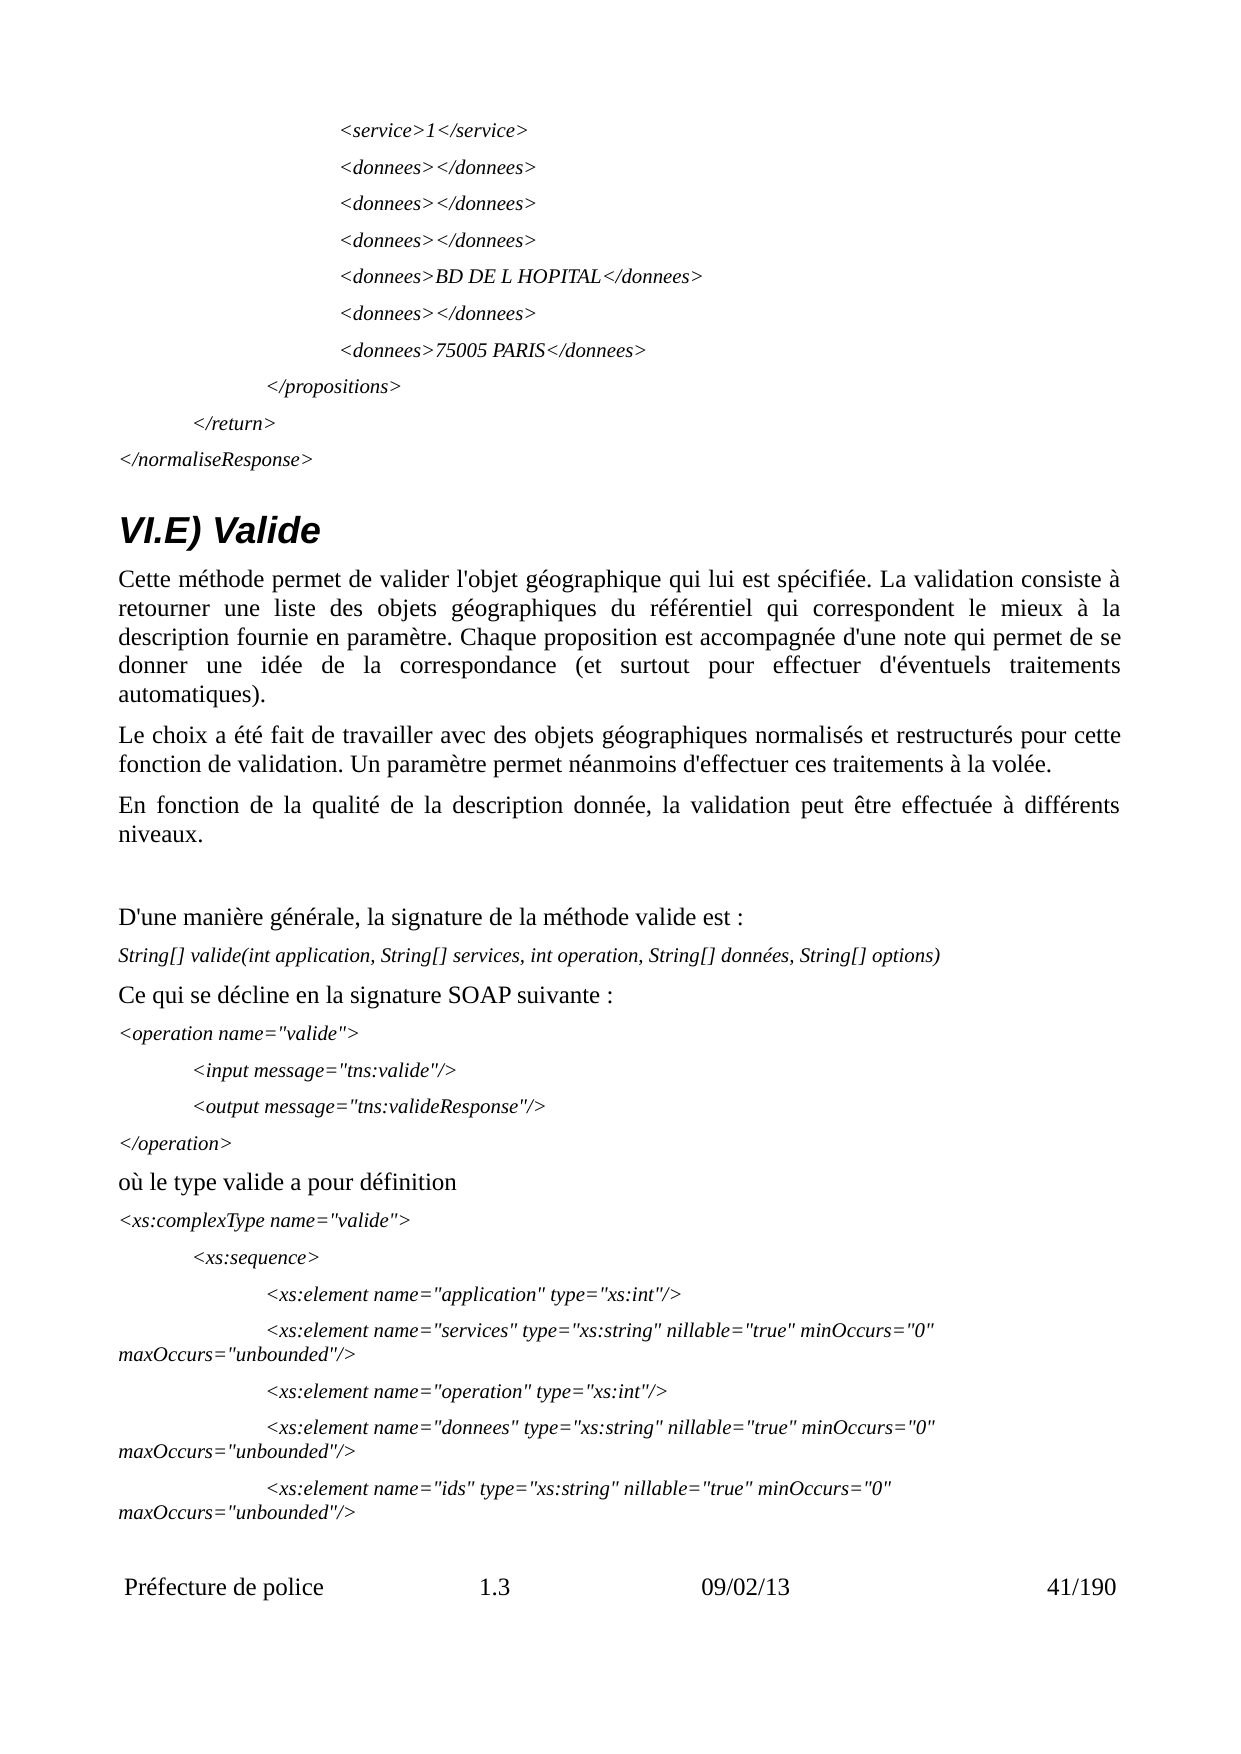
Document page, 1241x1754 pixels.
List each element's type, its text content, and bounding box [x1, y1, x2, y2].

text Ce qui se décline en la signature SOAP suivante : [118, 980, 1122, 1008]
text où le type valide a pour définition [118, 1167, 1122, 1196]
text <donnees></donnees> [118, 155, 1122, 179]
text <xs:complexType name="valide"> [118, 1208, 1122, 1232]
text <donnees></donnees> [118, 191, 1122, 215]
text </operation> [118, 1131, 1122, 1155]
subtitle Valide [118, 509, 1122, 552]
text Le choix a été fait de travailler avec des objets géographiques normalisés et restructurés pour cette fonction de validation. Un paramètre permet néanmoins d'effectuer ces traitements à la volée. [118, 721, 1122, 778]
text D'une manière générale, la signature de la méthode valide est : [118, 902, 1122, 931]
text <donnees></donnees> [118, 228, 1122, 252]
text <input message="tns:valide"/> [118, 1057, 1122, 1082]
text String[] valide(int application, String[] services, int operation, String[] données, String[] options) [118, 943, 1122, 967]
text </return> [118, 411, 1122, 435]
text <xs:element name="services" type="xs:string" nillable="true" minOccurs="0" maxOccurs="unbounded"/> [118, 1318, 1122, 1366]
text <donnees>75005 PARIS</donnees> [118, 337, 1122, 362]
text <xs:sequence> [118, 1245, 1122, 1269]
text <xs:element name="donnees" type="xs:string" nillable="true" minOccurs="0" maxOccurs="unbounded"/> [118, 1415, 1122, 1463]
text <donnees>BD DE L HOPITAL</donnees> [118, 264, 1122, 288]
text </normaliseResponse> [118, 447, 1122, 471]
text Cette méthode permet de valider l'objet géographique qui lui est spécifiée. La validation consiste à retourner une liste des objets géographiques du référentiel qui correspondent le mieux à la description fournie en paramètre. Chaque proposition est accompagnée d'une note qui permet de se donner une idée de la correspondance (et surtout pour effectuer d'éventuels traitements automatiques). [118, 564, 1122, 708]
text <output message="tns:valideResponse"/> [118, 1094, 1122, 1118]
text <xs:element name="ids" type="xs:string" nillable="true" minOccurs="0" maxOccurs="unbounded"/> [118, 1476, 1122, 1524]
text <xs:element name="application" type="xs:int"/> [118, 1282, 1122, 1306]
text <operation name="valide"> [118, 1021, 1122, 1045]
text <xs:element name="operation" type="xs:int"/> [118, 1379, 1122, 1403]
text <donnees></donnees> [118, 301, 1122, 325]
text En fonction de la qualité de la description donnée, la validation peut être effectuée à différents niveaux. [118, 791, 1122, 848]
text <service>1</service> [118, 118, 1122, 142]
text </propositions> [118, 374, 1122, 398]
